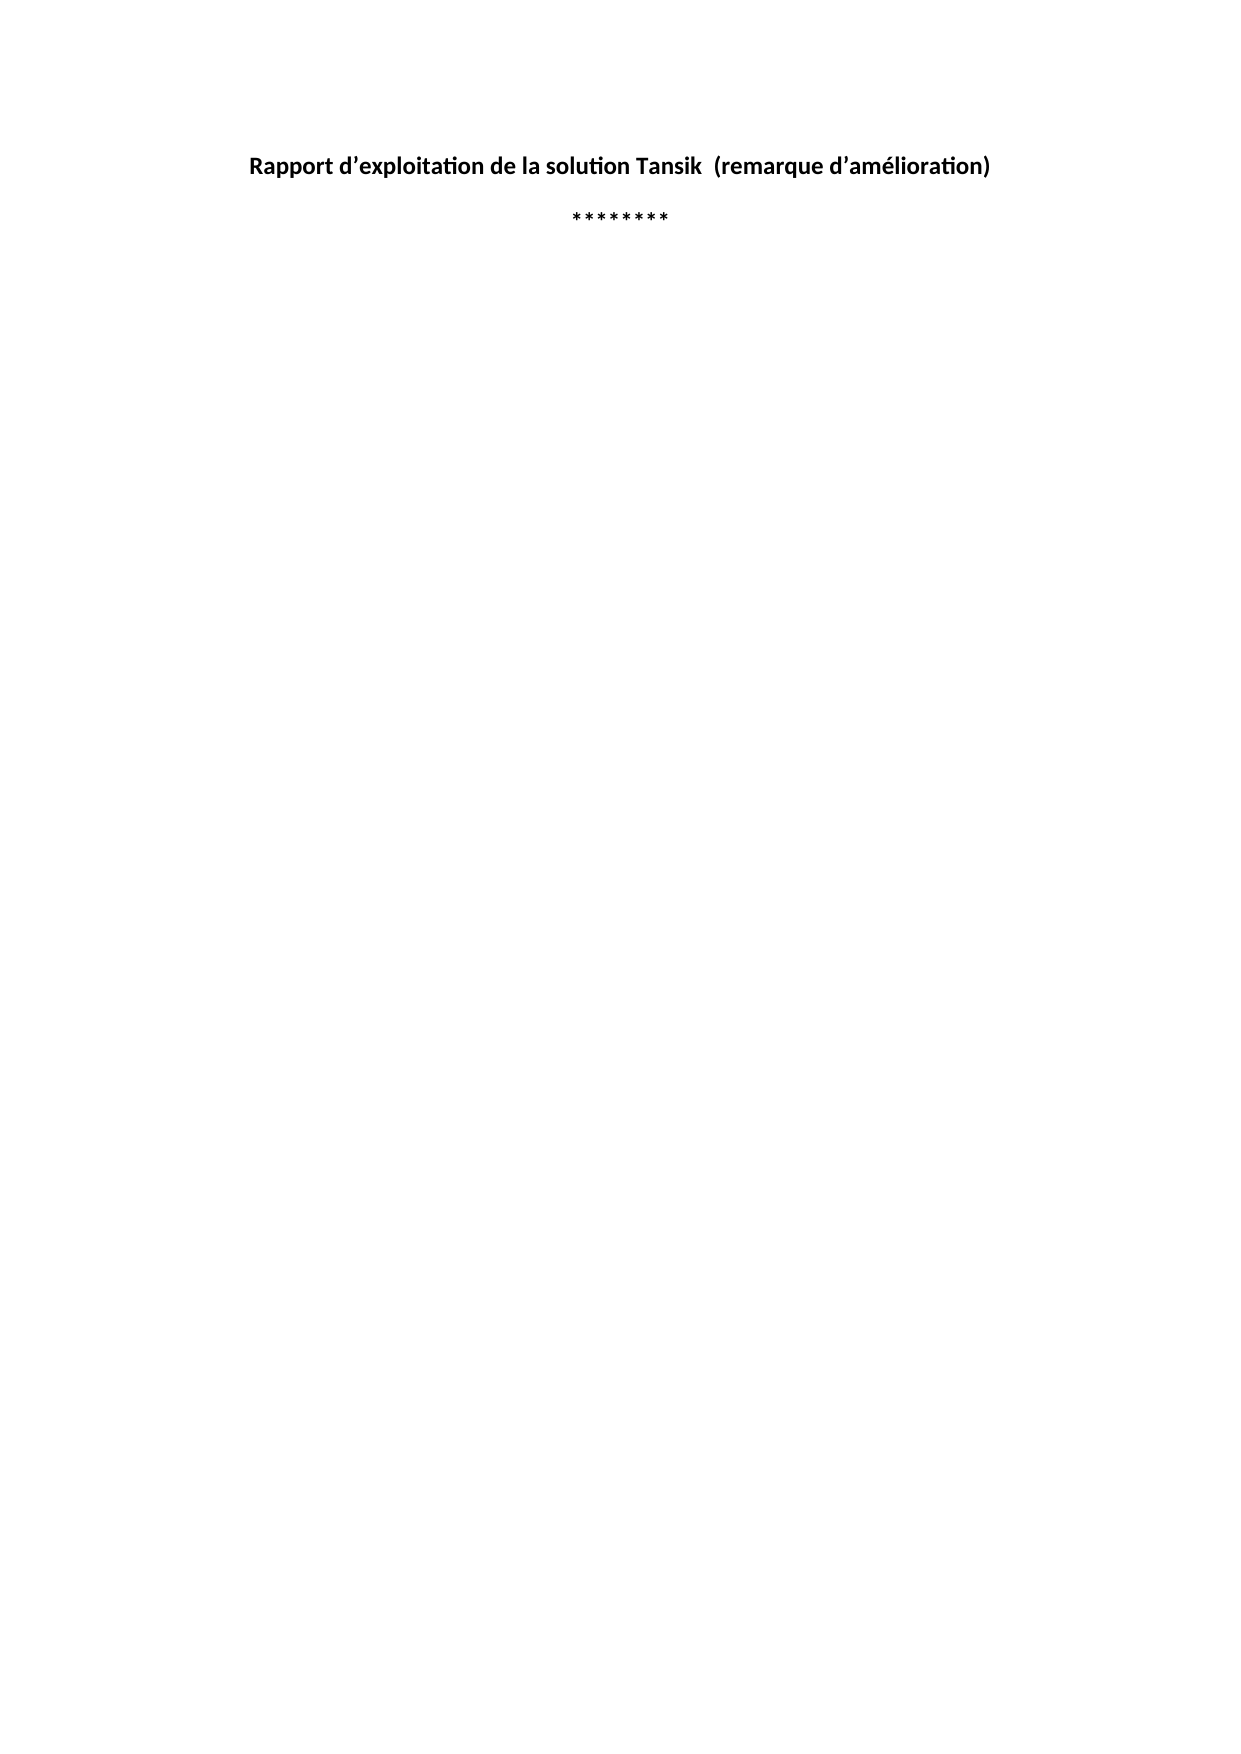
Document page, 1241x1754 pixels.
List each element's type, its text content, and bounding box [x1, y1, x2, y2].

text ******** [150, 206, 1090, 236]
text Rapport d’exploitation de la solution Tansik (remarque d’amélioration) [150, 150, 1090, 181]
